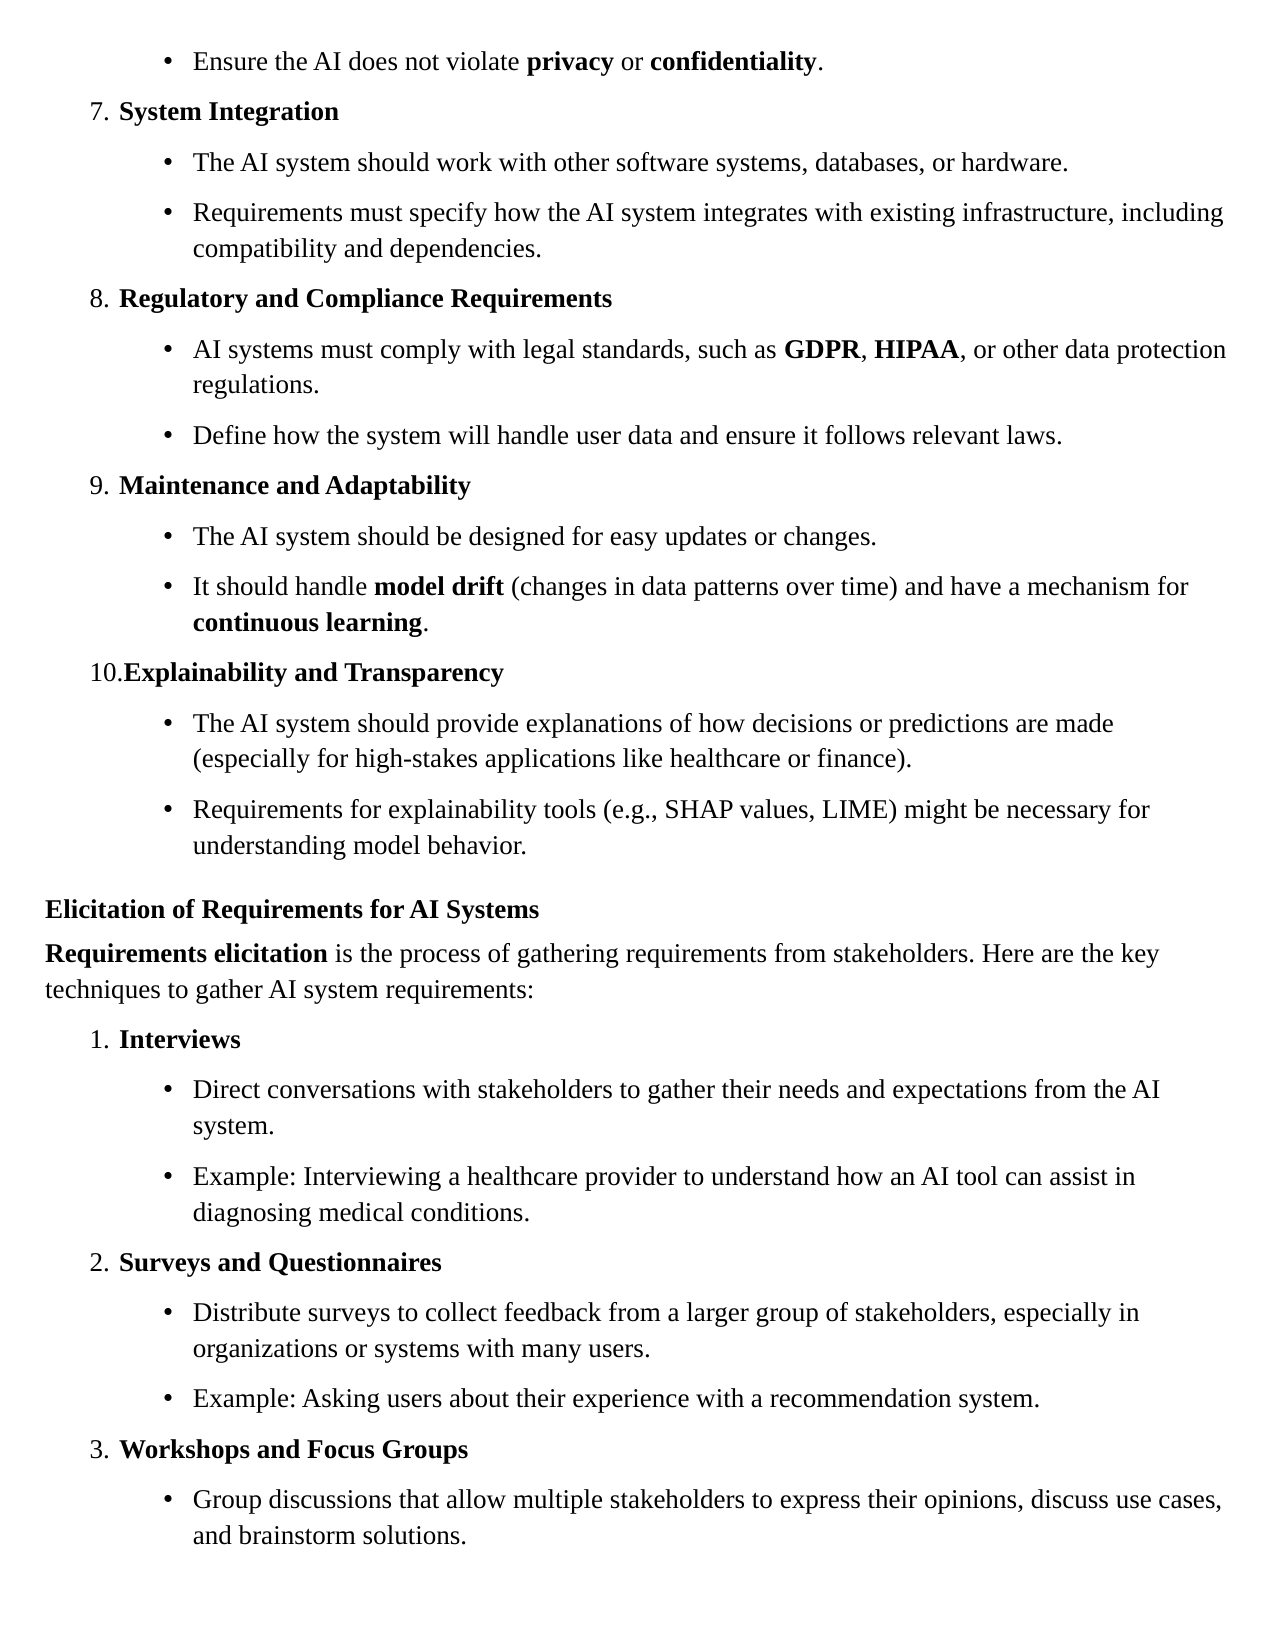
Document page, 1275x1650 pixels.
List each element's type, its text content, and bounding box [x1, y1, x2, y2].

list Example: Asking users about their experience with a recommendation system. [163, 1382, 1230, 1414]
list Regulatory and Compliance Requirements [89, 282, 1230, 314]
list Interviews [89, 1023, 1230, 1054]
subtitle Elicitation of Requirements for AI Systems [45, 894, 1230, 925]
list The AI system should work with other software systems, databases, or hardware. [163, 146, 1230, 177]
list Distribute surveys to collect feedback from a larger group of stakeholders, especially in organizations or systems with many users. [163, 1296, 1230, 1363]
list Requirements for explainability tools (e.g., SHAP values, LIME) might be necessary for understanding model behavior. [163, 793, 1230, 860]
list Example: Interviewing a healthcare provider to understand how an AI tool can assist in diagnosing medical conditions. [163, 1160, 1230, 1227]
list Maintenance and Adaptability [89, 469, 1230, 501]
list The AI system should be designed for easy updates or changes. [163, 520, 1230, 551]
text Requirements elicitation is the process of gathering requirements from stakeholders. Here are the key techniques to gather AI system requirements: [45, 937, 1230, 1004]
list The AI system should provide explanations of how decisions or predictions are made (especially for high-stakes applications like healthcare or finance). [163, 707, 1230, 774]
list Surveys and Questionnaires [89, 1246, 1230, 1277]
list Ensure the AI does not violate privacy or confidentiality. [163, 45, 1230, 76]
list Direct conversations with stakeholders to gather their needs and expectations from the AI system. [163, 1074, 1230, 1141]
list Explainability and Transparency [89, 656, 1230, 688]
list Requirements must specify how the AI system integrates with existing infrastructure, including compatibility and dependencies. [163, 196, 1230, 263]
list Define how the system will handle user data and ensure it follows relevant laws. [163, 419, 1230, 450]
list AI systems must comply with legal standards, such as GDPR, HIPAA, or other data protection regulations. [163, 333, 1230, 400]
list Group discussions that allow multiple stakeholders to express their opinions, discuss use cases, and brainstorm solutions. [163, 1483, 1230, 1550]
list System Integration [89, 96, 1230, 127]
list It should handle model drift (changes in data patterns over time) and have a mechanism for continuous learning. [163, 570, 1230, 637]
list Workshops and Focus Groups [89, 1433, 1230, 1464]
